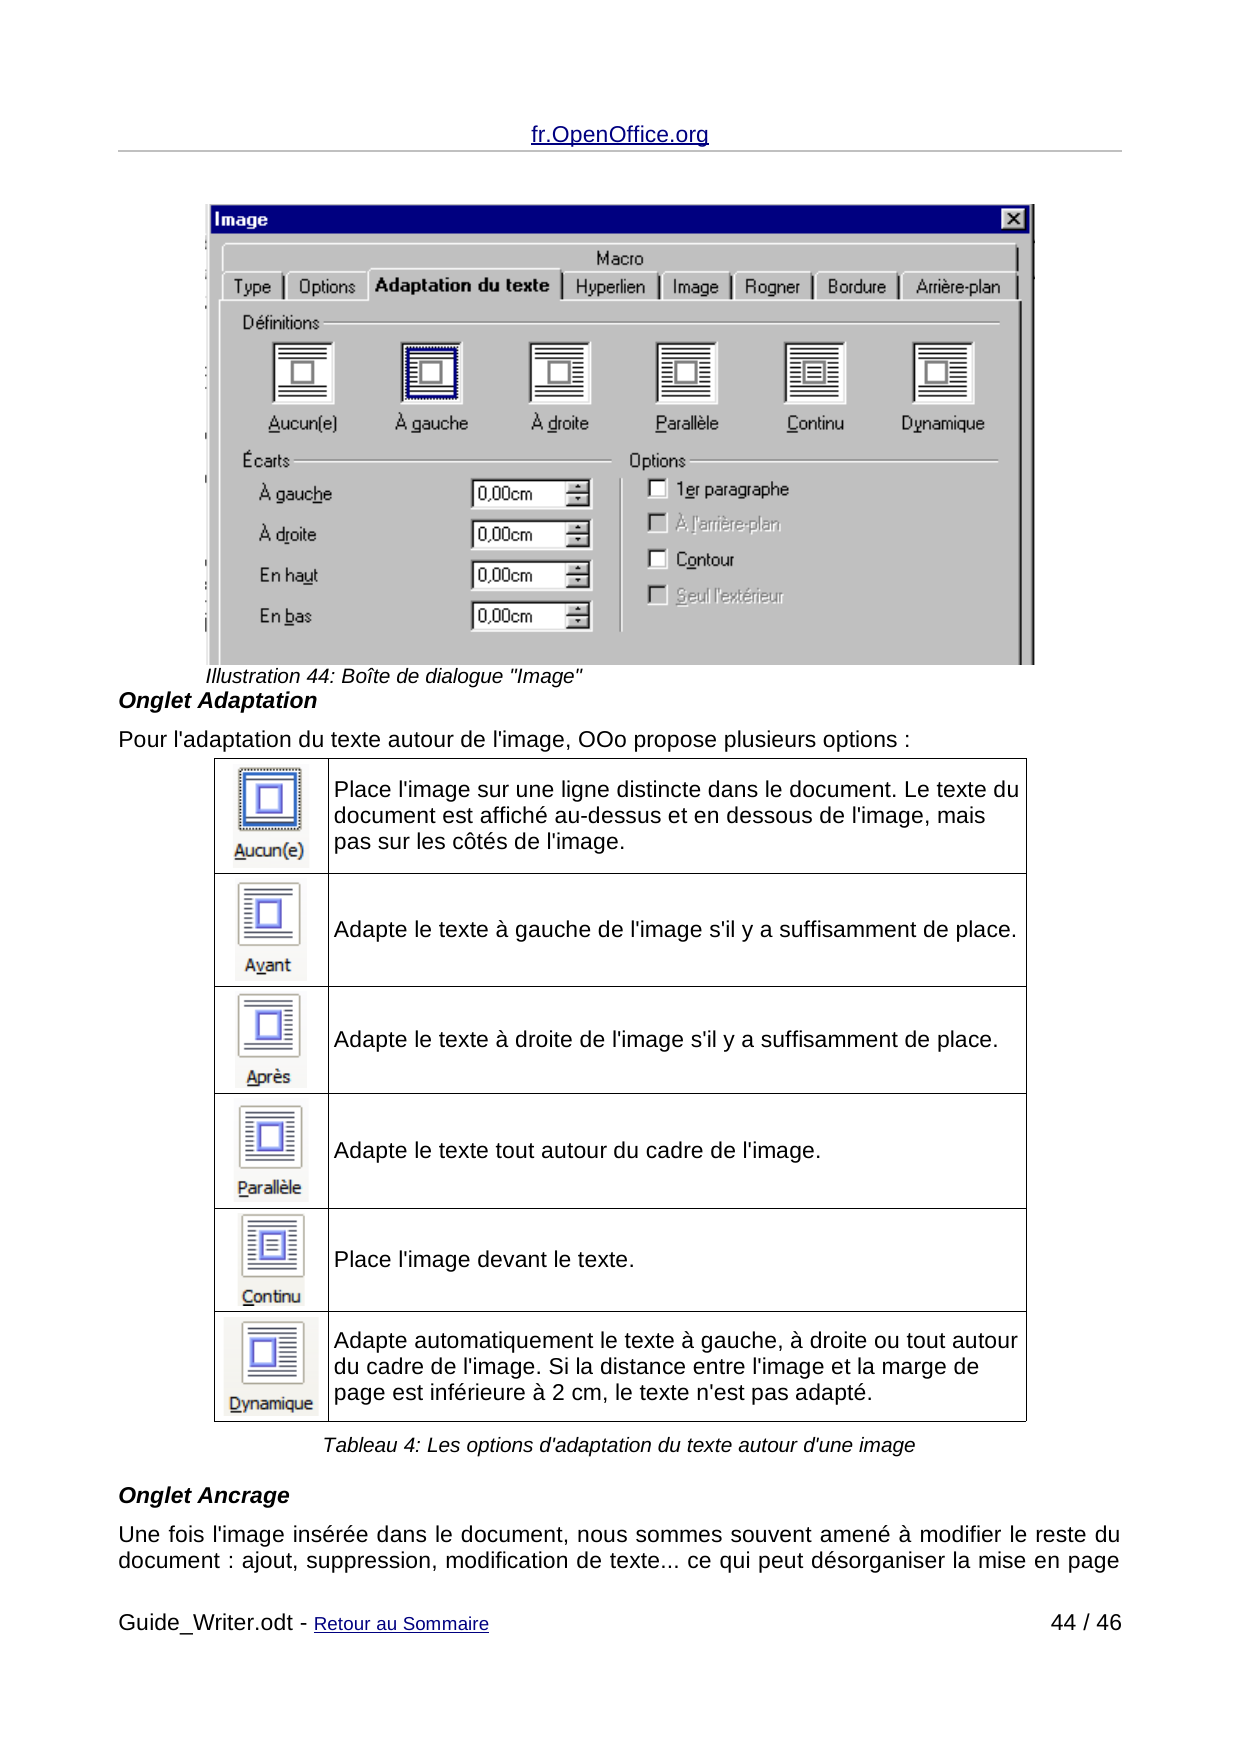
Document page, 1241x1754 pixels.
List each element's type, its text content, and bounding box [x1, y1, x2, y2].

subtitle Onglet Adaptation [118, 182, 1122, 714]
text [205, 182, 1035, 204]
text Illustration 44: Boîte de dialogue "Image" [205, 665, 1035, 688]
text Une fois l'image insérée dans le document, nous sommes souvent amené à modifier le reste du document : ajout, suppression, modification de texte... ce qui peut désorganiser la mise en page [118, 1521, 1122, 1573]
table_cell Place l'image devant le texte. [329, 1209, 1026, 1311]
table_cell Adapte le texte à droite de l'image s'il y a suffisamment de place. [329, 987, 1026, 1093]
text Tableau 4: Les options d'adaptation du texte autour d'une image [118, 1434, 1122, 1457]
table_cell [215, 987, 328, 1093]
table_header [215, 759, 328, 873]
table_cell [215, 874, 328, 986]
table_cell Adapte le texte à gauche de l'image s'il y a suffisamment de place. [329, 874, 1026, 986]
text Pour l'adaptation du texte autour de l'image, OOo propose plusieurs options : [118, 726, 1122, 752]
table_cell [215, 1094, 328, 1208]
picture [235, 878, 307, 981]
table_header Place l'image sur une ligne distincte dans le document. Le texte du document est affiché au-dessus et en dessous de l'image, mais pas sur les côtés de l'image. [329, 759, 1026, 873]
table_cell [215, 1312, 328, 1421]
table_cell Adapte automatiquement le texte à gauche, à droite ou tout autour du cadre de l'image. Si la distance entre l'image et la marge de page est inférieure à 2 cm, le texte n'est pas adapté. [329, 1312, 1026, 1421]
picture [232, 764, 310, 868]
picture [233, 1098, 309, 1202]
subtitle Onglet Ancrage [118, 1482, 1122, 1508]
table_cell [215, 1209, 328, 1213]
picture [237, 1213, 305, 1306]
picture [205, 204, 1035, 665]
picture [223, 1317, 319, 1416]
picture [235, 991, 307, 1088]
table_cell Adapte le texte tout autour du cadre de l'image. [329, 1094, 1026, 1208]
table_cell [215, 1214, 328, 1311]
